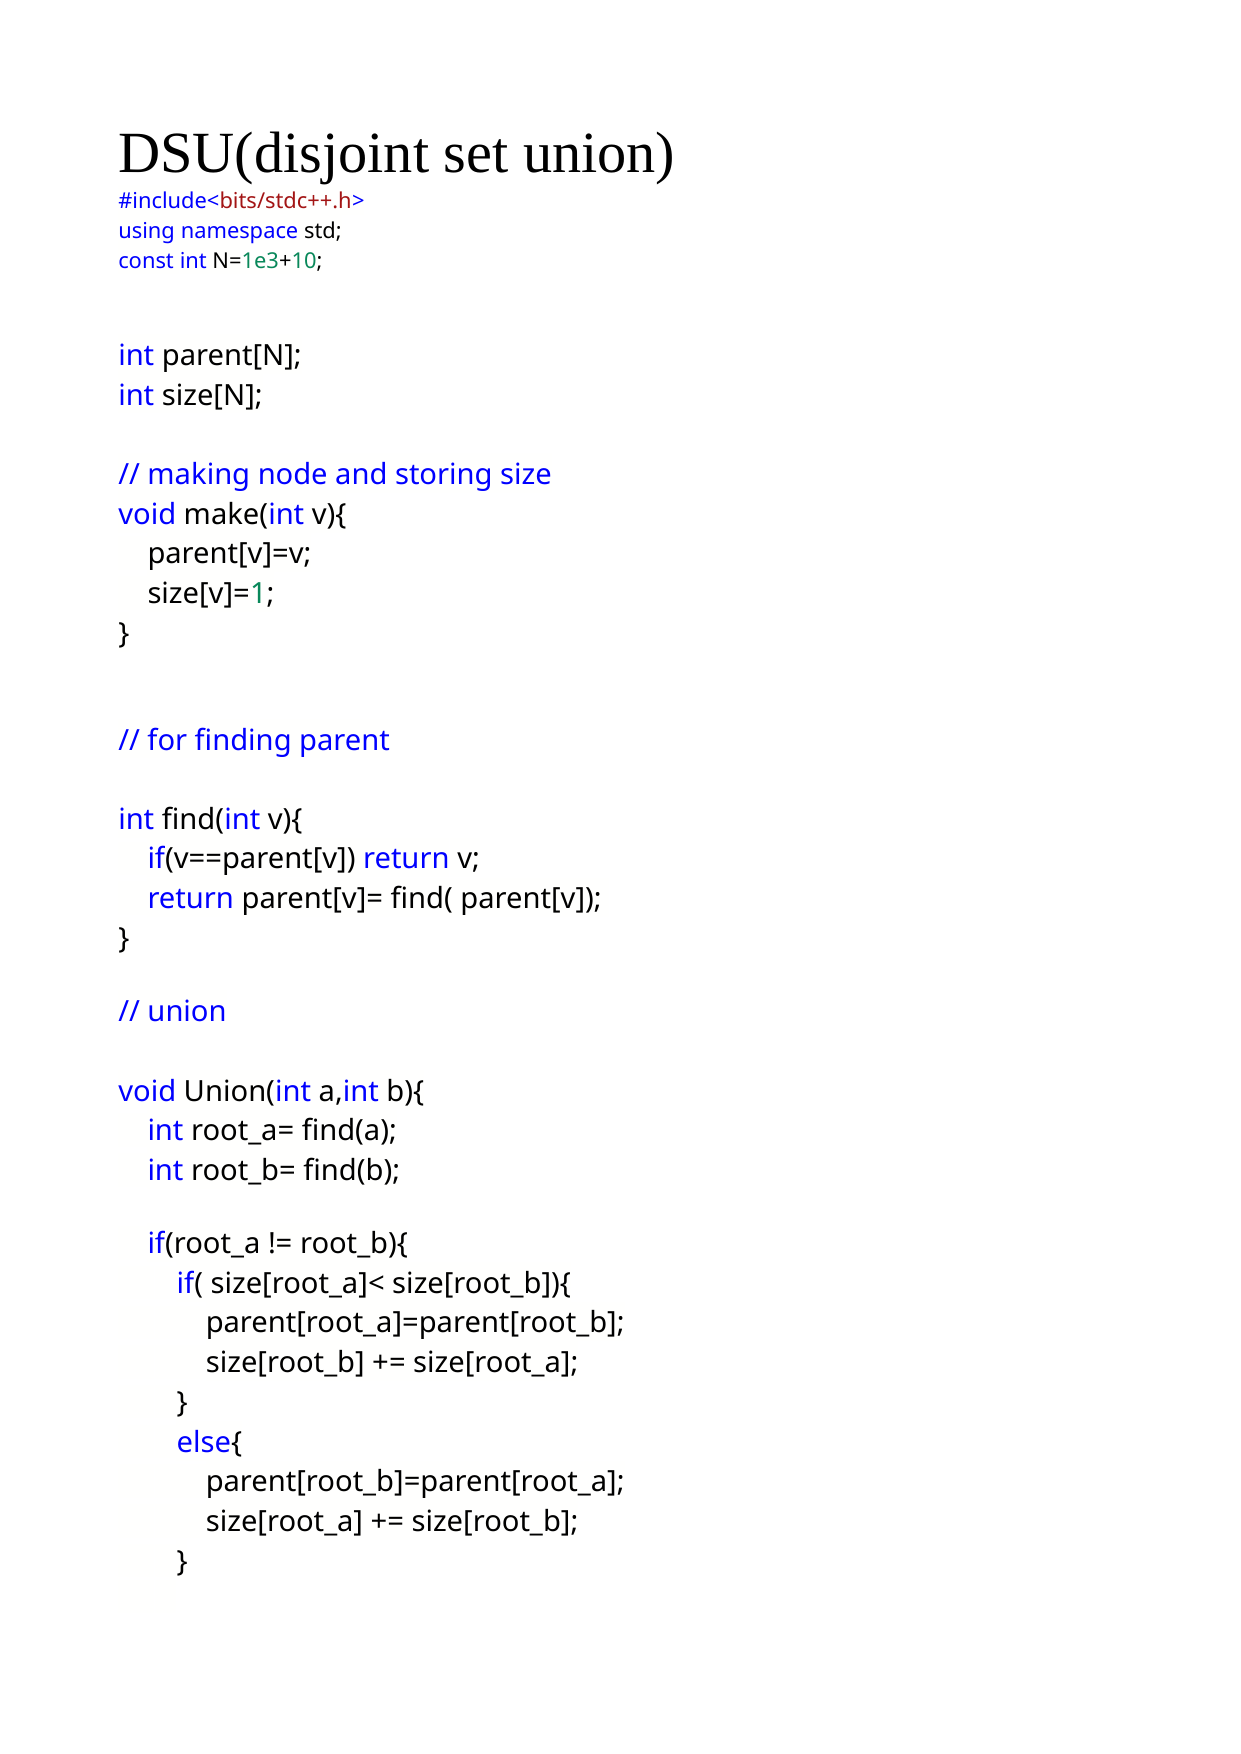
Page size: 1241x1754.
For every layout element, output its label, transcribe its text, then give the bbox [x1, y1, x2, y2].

text if( size[root_a]< size[root_b]){ [118, 1262, 1122, 1302]
text } [118, 1540, 1122, 1579]
text if(root_a != root_b){ [118, 1222, 1122, 1262]
text #include<bits/stdc++.h> [118, 185, 1122, 215]
text else{ [118, 1421, 1122, 1461]
text parent[root_a]=parent[root_b]; [118, 1302, 1122, 1341]
text int parent[N]; [118, 334, 1122, 374]
text int root_b= find(b); [118, 1149, 1122, 1189]
text void Union(int a,int b){ [118, 1070, 1122, 1109]
text size[v]=1; [118, 572, 1122, 612]
text size[root_b] += size[root_a]; [118, 1341, 1122, 1381]
text const int N=1e3+10; [118, 245, 1122, 274]
text } [118, 612, 1122, 652]
text parent[v]=v; [118, 533, 1122, 572]
text using namespace std; [118, 215, 1122, 245]
text int root_a= find(a); [118, 1109, 1122, 1149]
text int find(int v){ [118, 798, 1122, 838]
text parent[root_b]=parent[root_a]; [118, 1461, 1122, 1500]
text DSU(disjoint set union) [118, 118, 1122, 185]
text if(v==parent[v]) return v; [118, 838, 1122, 877]
text } [118, 917, 1122, 957]
text size[root_a] += size[root_b]; [118, 1500, 1122, 1540]
text int size[N]; [118, 374, 1122, 413]
text void make(int v){ [118, 493, 1122, 533]
text // making node and storing size [118, 453, 1122, 493]
text return parent[v]= find( parent[v]); [118, 877, 1122, 917]
text } [118, 1381, 1122, 1421]
text // for finding parent [118, 719, 1122, 758]
text // union [118, 990, 1122, 1030]
